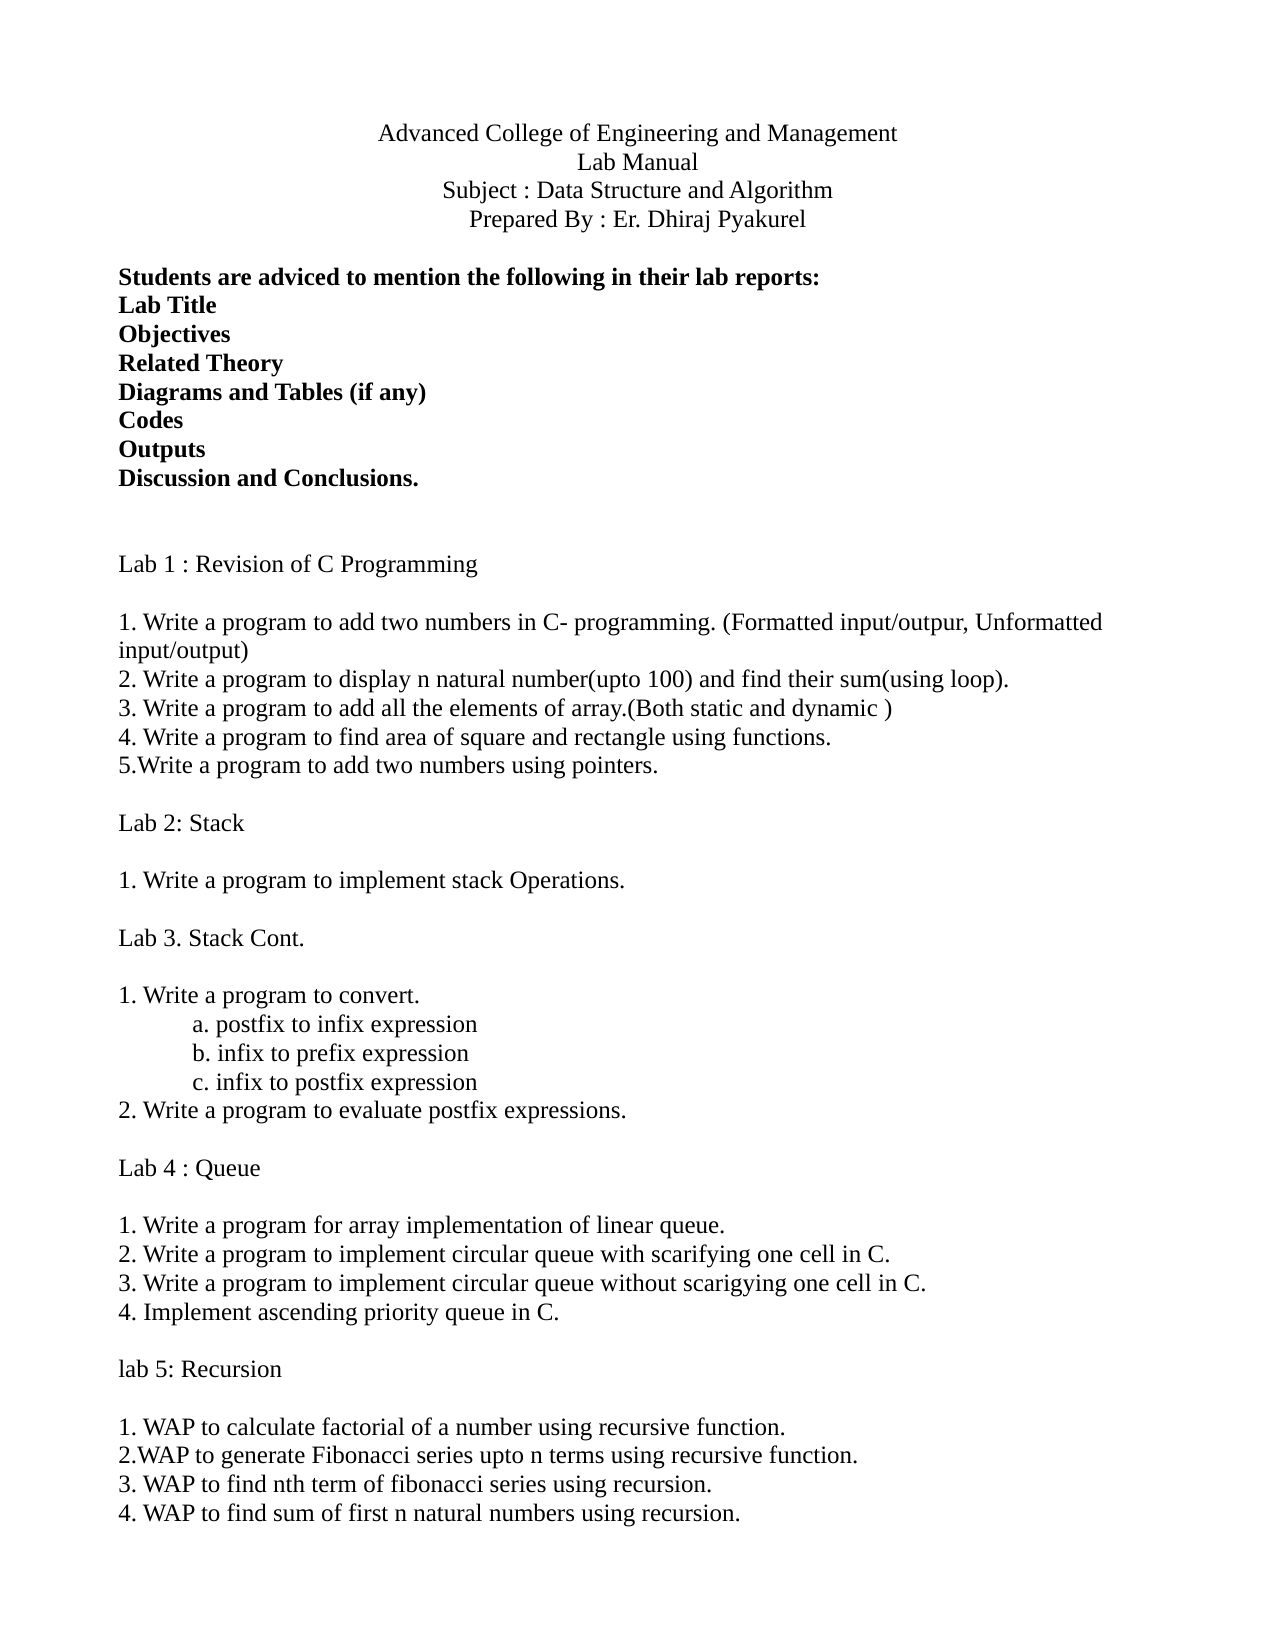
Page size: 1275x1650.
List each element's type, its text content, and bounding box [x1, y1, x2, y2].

text 1. Write a program to implement stack Operations. [118, 866, 1157, 894]
text Students are adviced to mention the following in their lab reports: [118, 262, 1157, 291]
text 4. WAP to find sum of first n natural numbers using recursion. [118, 1498, 1157, 1527]
text c. infix to postfix expression [118, 1067, 1157, 1096]
text 2.WAP to generate Fibonacci series upto n terms using recursive function. [118, 1441, 1157, 1469]
text Lab Title [118, 291, 1157, 319]
text Lab 4 : Queue [118, 1153, 1157, 1182]
text 3. Write a program to implement circular queue without scarigying one cell in C. [118, 1268, 1157, 1297]
text Lab 3. Stack Cont. [118, 923, 1157, 952]
text b. infix to prefix expression [118, 1038, 1157, 1067]
text Lab 2: Stack [118, 808, 1157, 837]
text Subject : Data Structure and Algorithm [118, 176, 1157, 204]
text Lab Manual [118, 147, 1157, 176]
text 1. Write a program for array implementation of linear queue. [118, 1211, 1157, 1239]
text Lab 1 : Revision of C Programming [118, 549, 1157, 578]
text Outputs [118, 434, 1157, 463]
text 2. Write a program to implement circular queue with scarifying one cell in C. [118, 1239, 1157, 1268]
text Codes [118, 406, 1157, 434]
text Advanced College of Engineering and Management [118, 118, 1157, 147]
text Discussion and Conclusions. [118, 463, 1157, 492]
text Prepared By : Er. Dhiraj Pyakurel [118, 204, 1157, 233]
text a. postfix to infix expression [118, 1009, 1157, 1038]
text 3. WAP to find nth term of fibonacci series using recursion. [118, 1469, 1157, 1498]
text 4. Write a program to find area of square and rectangle using functions. [118, 722, 1157, 751]
text 4. Implement ascending priority queue in C. [118, 1297, 1157, 1326]
text Diagrams and Tables (if any) [118, 377, 1157, 406]
text 2. Write a program to display n natural number(upto 100) and find their sum(using loop). [118, 664, 1157, 693]
text 1. Write a program to convert. [118, 981, 1157, 1009]
text 1. WAP to calculate factorial of a number using recursive function. [118, 1412, 1157, 1441]
text 3. Write a program to add all the elements of array.(Both static and dynamic ) [118, 693, 1157, 722]
text 5.Write a program to add two numbers using pointers. [118, 751, 1157, 779]
text 1. Write a program to add two numbers in C- programming. (Formatted input/outpur, Unformatted input/output) [118, 607, 1157, 664]
text Related Theory [118, 348, 1157, 377]
text lab 5: Recursion [118, 1354, 1157, 1383]
text 2. Write a program to evaluate postfix expressions. [118, 1096, 1157, 1124]
text Objectives [118, 319, 1157, 348]
